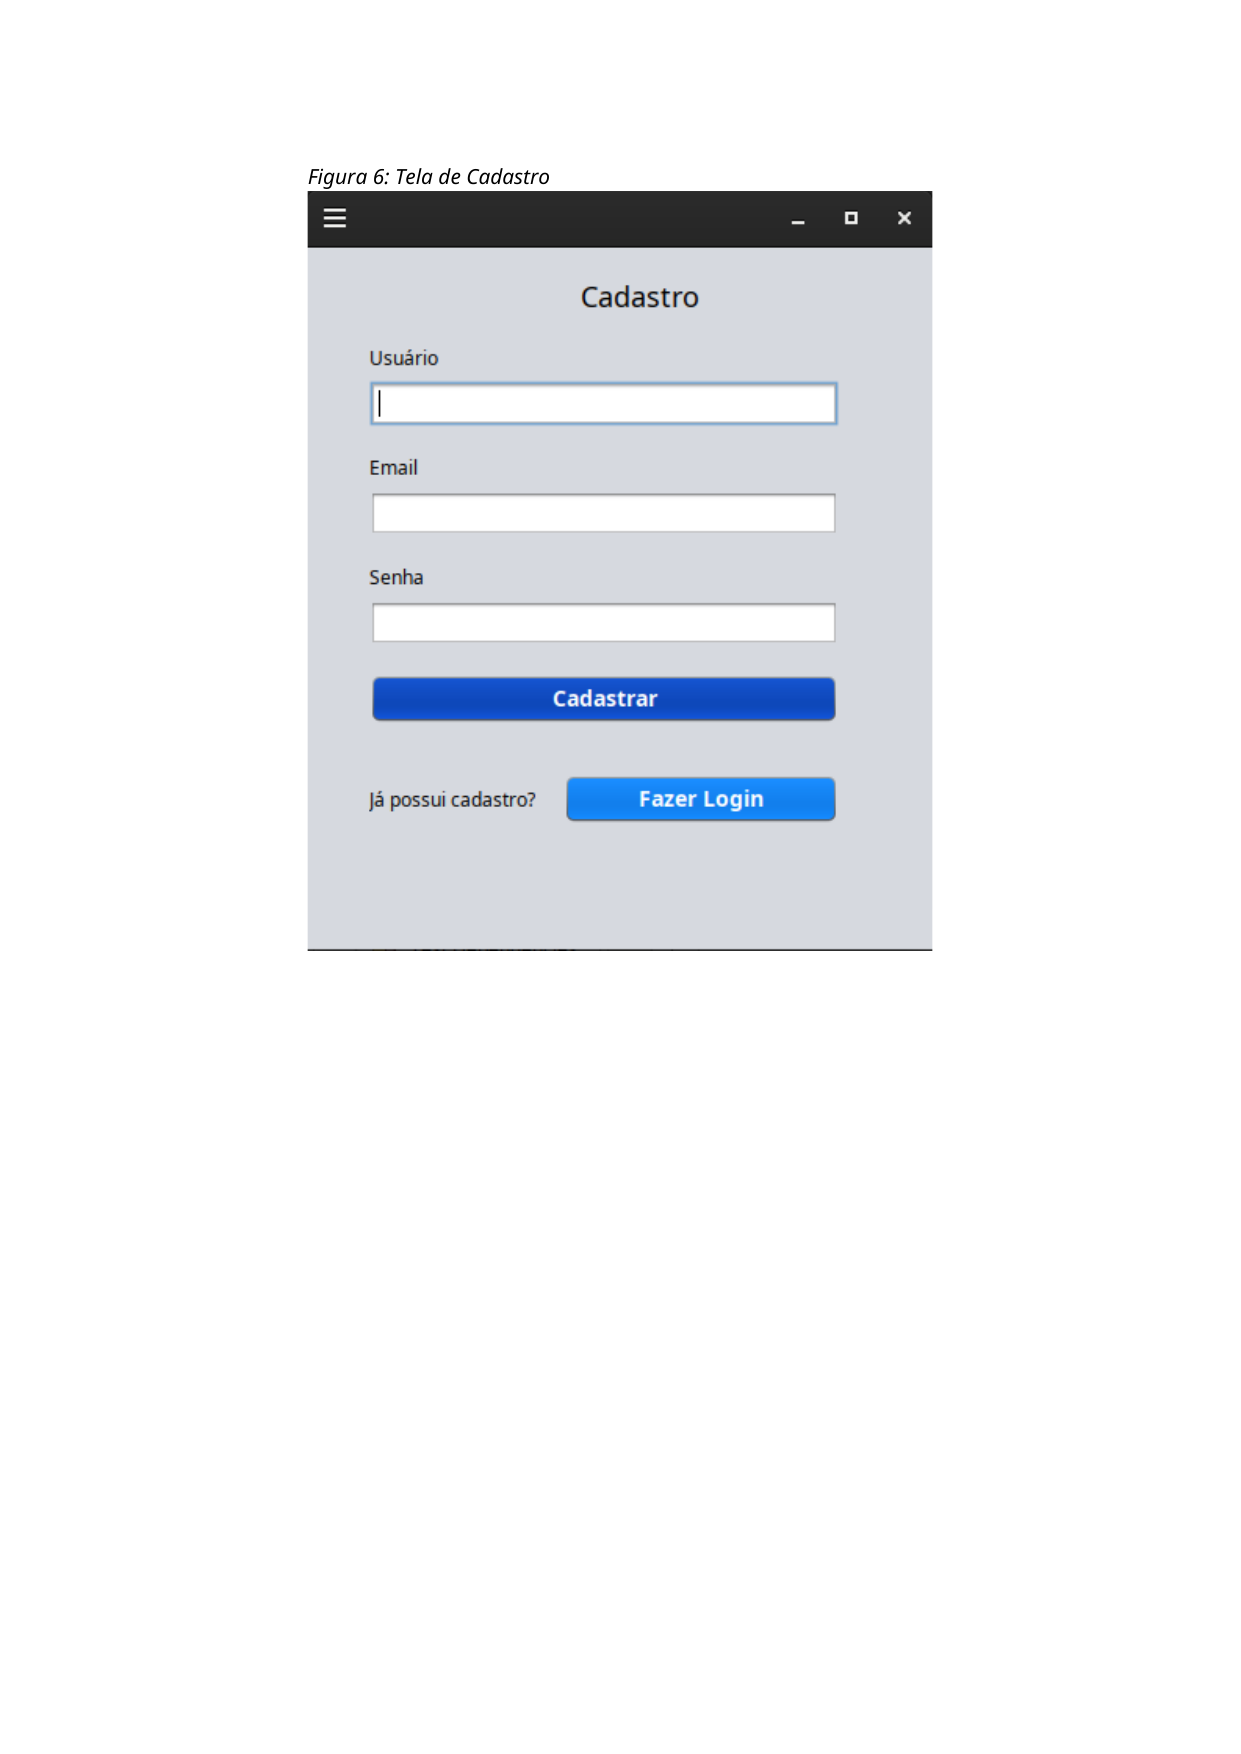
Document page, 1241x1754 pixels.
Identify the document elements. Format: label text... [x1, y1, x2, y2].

picture [307, 191, 933, 951]
list Figura 6: Tela de Cadastro [308, 162, 933, 191]
